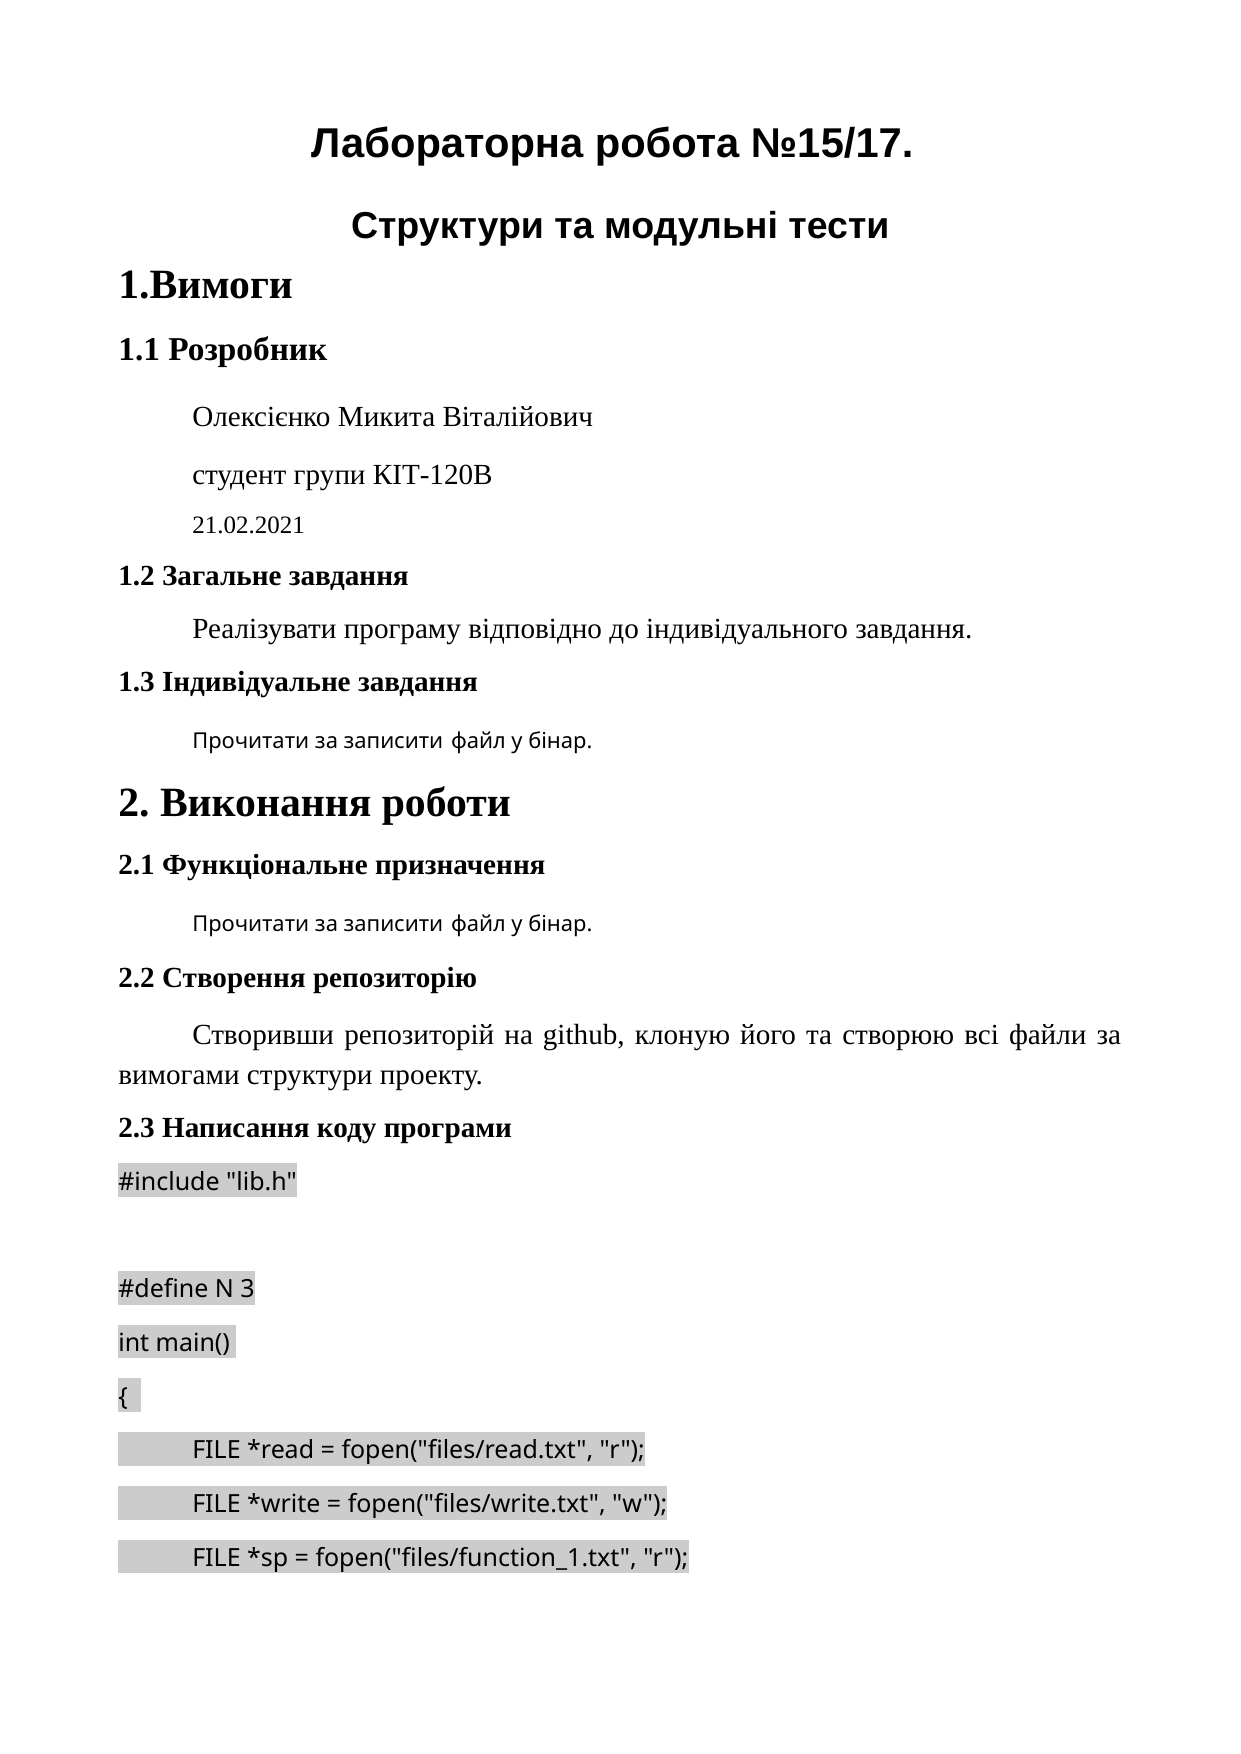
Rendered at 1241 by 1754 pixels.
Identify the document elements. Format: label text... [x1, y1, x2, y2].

text #include "lib.h" [118, 1163, 1122, 1197]
text 1.1 Розробник [118, 329, 1122, 367]
text 21.02.2021 [118, 510, 1122, 539]
text 2.3 Написання коду програми [118, 1110, 1122, 1144]
text 1.Вимоги [118, 259, 1122, 307]
text студент групи КІТ-120В [118, 457, 1122, 491]
title Структури та модульні тести [118, 203, 1122, 247]
text Прочитати за записити файл у бінар. [118, 717, 1122, 757]
text 2. Виконання роботи [118, 777, 1122, 825]
text Створивши репозиторій на github, клоную його та створюю всі файли за вимогами структури проекту. [118, 1014, 1122, 1091]
text Олексієнко Микита Віталійович [118, 387, 1122, 435]
text 1.2 Загальне завдання [118, 558, 1122, 591]
text FILE *sp = fopen("files/function_1.txt", "r"); [118, 1539, 1122, 1573]
text #define N 3 [118, 1271, 1122, 1305]
text { [118, 1378, 1122, 1412]
text 1.3 Індивідуальне завдання [118, 664, 1122, 698]
text FILE *read = fopen("files/read.txt", "r"); [118, 1432, 1122, 1466]
text Реалізувати програму відповідно до індивідуального завдання. [118, 611, 1122, 644]
text 2.1 Функціональне призначення [118, 847, 1122, 881]
text FILE *write = fopen("files/write.txt", "w"); [118, 1486, 1122, 1520]
text 2.2 Створення репозиторію [118, 961, 1122, 994]
text int main() [118, 1324, 1122, 1358]
text Прочитати за записити файл у бінар. [118, 900, 1122, 940]
title Лабораторна робота №15/17. [118, 118, 1122, 166]
